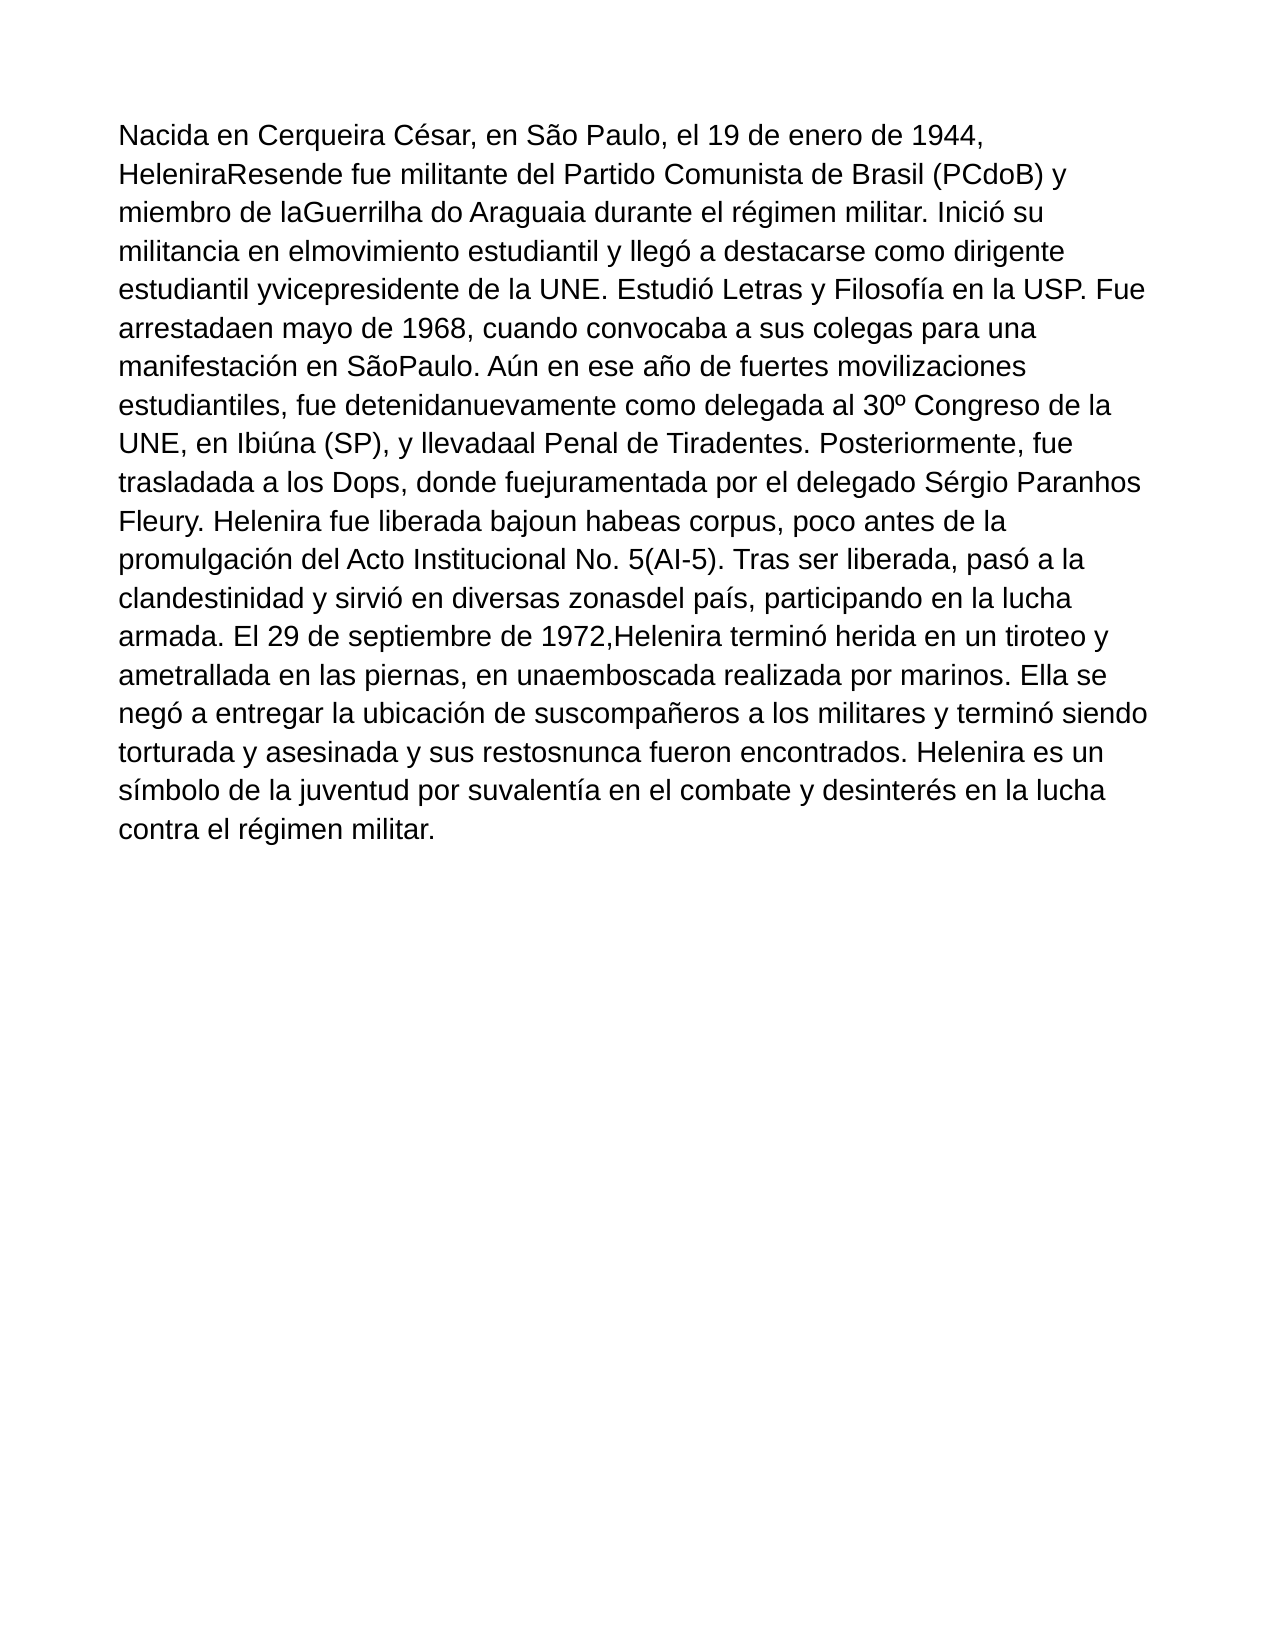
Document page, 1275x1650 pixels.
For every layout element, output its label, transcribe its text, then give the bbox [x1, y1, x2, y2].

text Nacida en Cerqueira César, en São Paulo, el 19 de enero de 1944, HeleniraResende fue militante del Partido Comunista de Brasil (PCdoB) y miembro de laGuerrilha do Araguaia durante el régimen militar. Inició su militancia en elmovimiento estudiantil y llegó a destacarse como dirigente estudiantil yvicepresidente de la UNE. Estudió Letras y Filosofía en la USP. Fue arrestadaen mayo de 1968, cuando convocaba a sus colegas para una manifestación en SãoPaulo. Aún en ese año de fuertes movilizaciones estudiantiles, fue detenidanuevamente como delegada al 30º Congreso de la UNE, en Ibiúna (SP), y llevadaal Penal de Tiradentes. Posteriormente, fue trasladada a los Dops, donde fuejuramentada por el delegado Sérgio Paranhos Fleury. Helenira fue liberada bajoun habeas corpus, poco antes de la promulgación del Acto Institucional No. 5(AI-5). Tras ser liberada, pasó a la clandestinidad y sirvió en diversas zonasdel país, participando en la lucha armada. El 29 de septiembre de 1972,Helenira terminó herida en un tiroteo y ametrallada en las piernas, en unaemboscada realizada por marinos. Ella se negó a entregar la ubicación de suscompañeros a los militares y terminó siendo torturada y asesinada y sus restosnunca fueron encontrados. Helenira es un símbolo de la juventud por suvalentía en el combate y desinterés en la lucha contra el régimen militar. [118, 118, 1157, 845]
